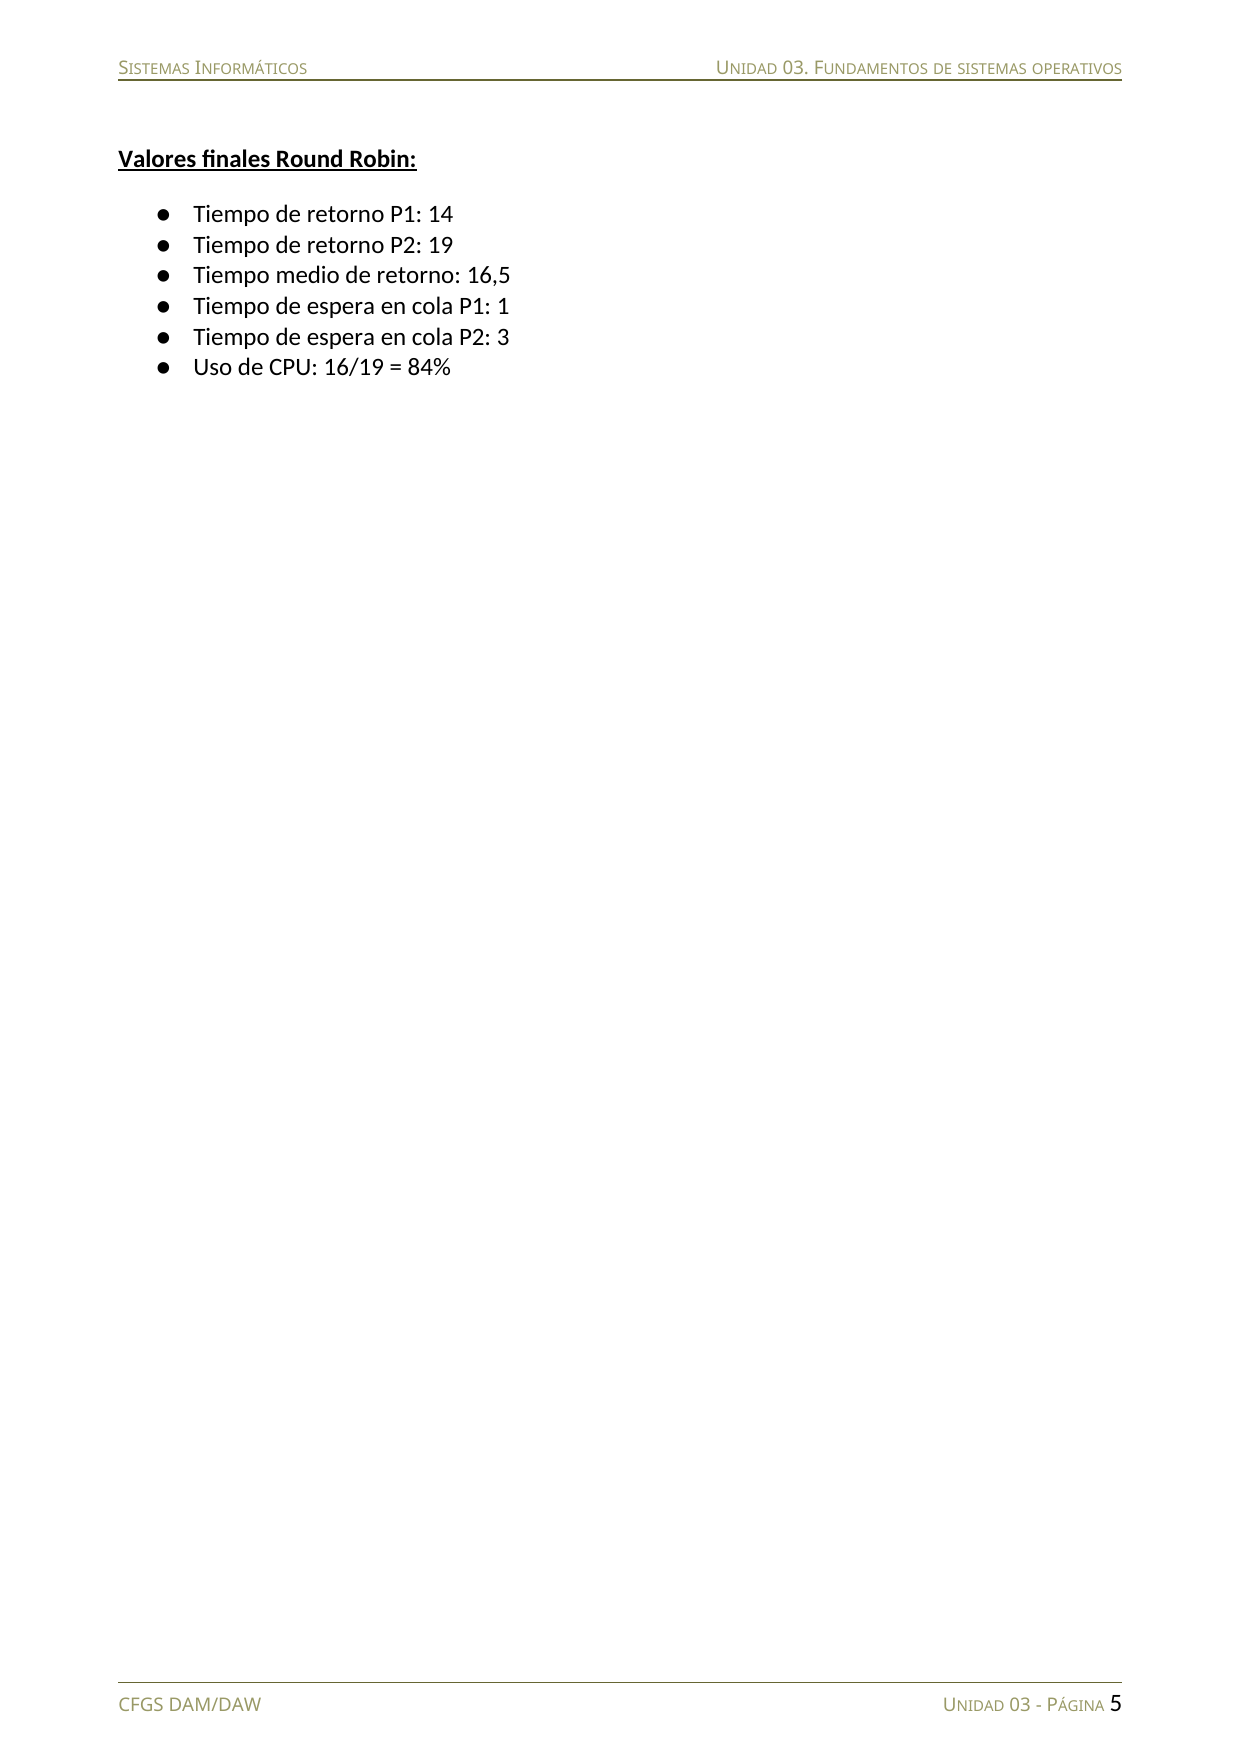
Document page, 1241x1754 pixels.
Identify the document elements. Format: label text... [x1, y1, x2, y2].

list Tiempo de retorno P2: 19 [156, 229, 1122, 259]
list Tiempo de espera en cola P1: 1 [156, 290, 1122, 321]
list Tiempo medio de retorno: 16,5 [156, 259, 1122, 290]
list Tiempo de espera en cola P2: 3 [156, 321, 1122, 351]
list Tiempo de retorno P1: 14 [156, 198, 1122, 229]
text Valores finales Round Robin: [118, 143, 1122, 173]
list Uso de CPU: 16/19 = 84% [156, 351, 1122, 382]
